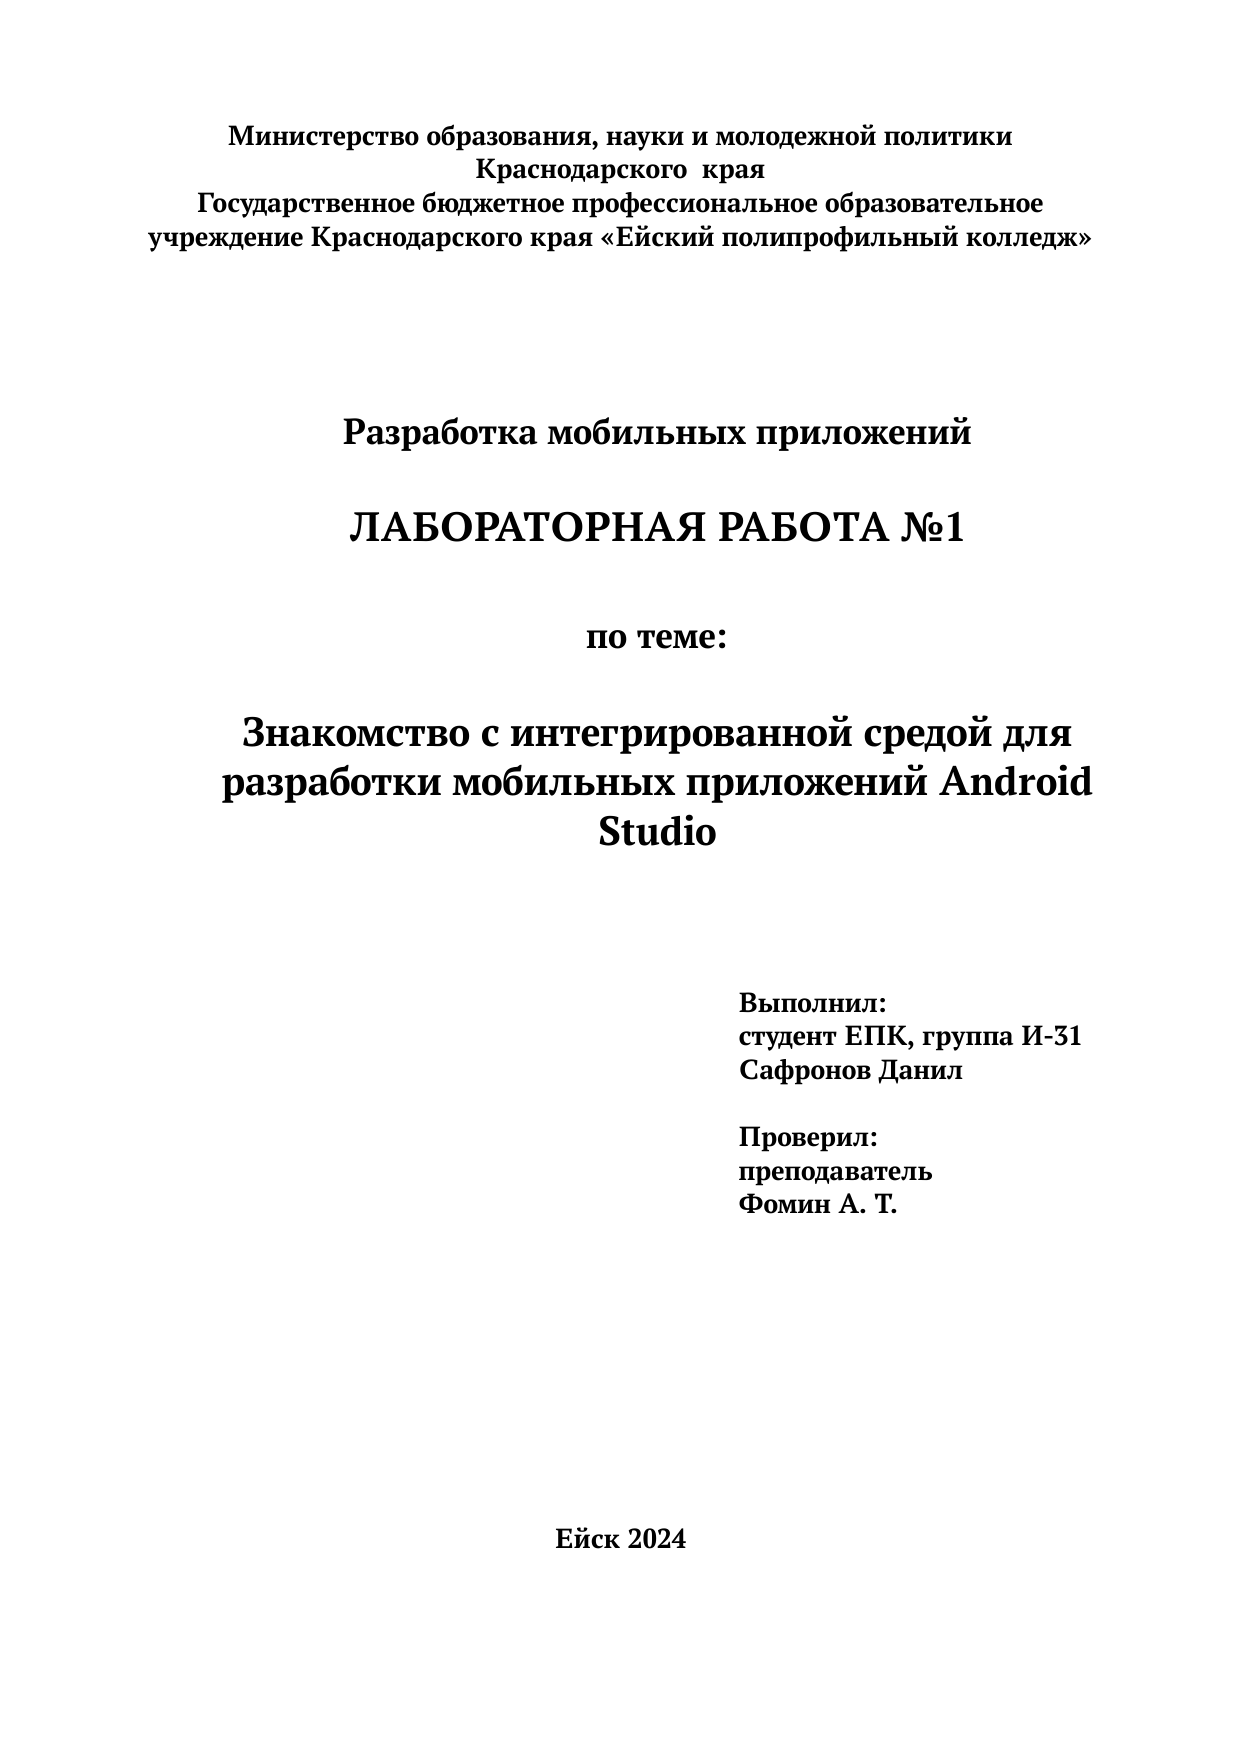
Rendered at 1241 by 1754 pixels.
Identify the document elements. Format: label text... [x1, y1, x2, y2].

text по теме: [192, 613, 1122, 657]
text Ейск 2024 [118, 1522, 1122, 1555]
text Сафронов Данил [738, 1052, 1122, 1086]
text Министерство образования, науки и молодежной политики [118, 118, 1122, 152]
subtitle Знакомство с интегрированной средой для разработки мобильных приложений Android Studio [192, 705, 1122, 855]
text Выполнил: [738, 985, 1122, 1018]
text Проверил: [738, 1119, 1122, 1153]
text Государственное бюджетное профессиональное образовательное учреждение Краснодарского края «Ейский полипрофильный колледж» [118, 185, 1122, 252]
text Разработка мобильных приложений [192, 408, 1122, 452]
text студент ЕПК, группа И-31 [738, 1018, 1122, 1052]
text Краснодарского края [118, 152, 1122, 185]
text Фомин А. Т. [738, 1186, 1122, 1220]
text ЛАБОРАТОРНАЯ РАБОТА №1 [192, 501, 1122, 551]
text преподаватель [738, 1153, 1122, 1186]
